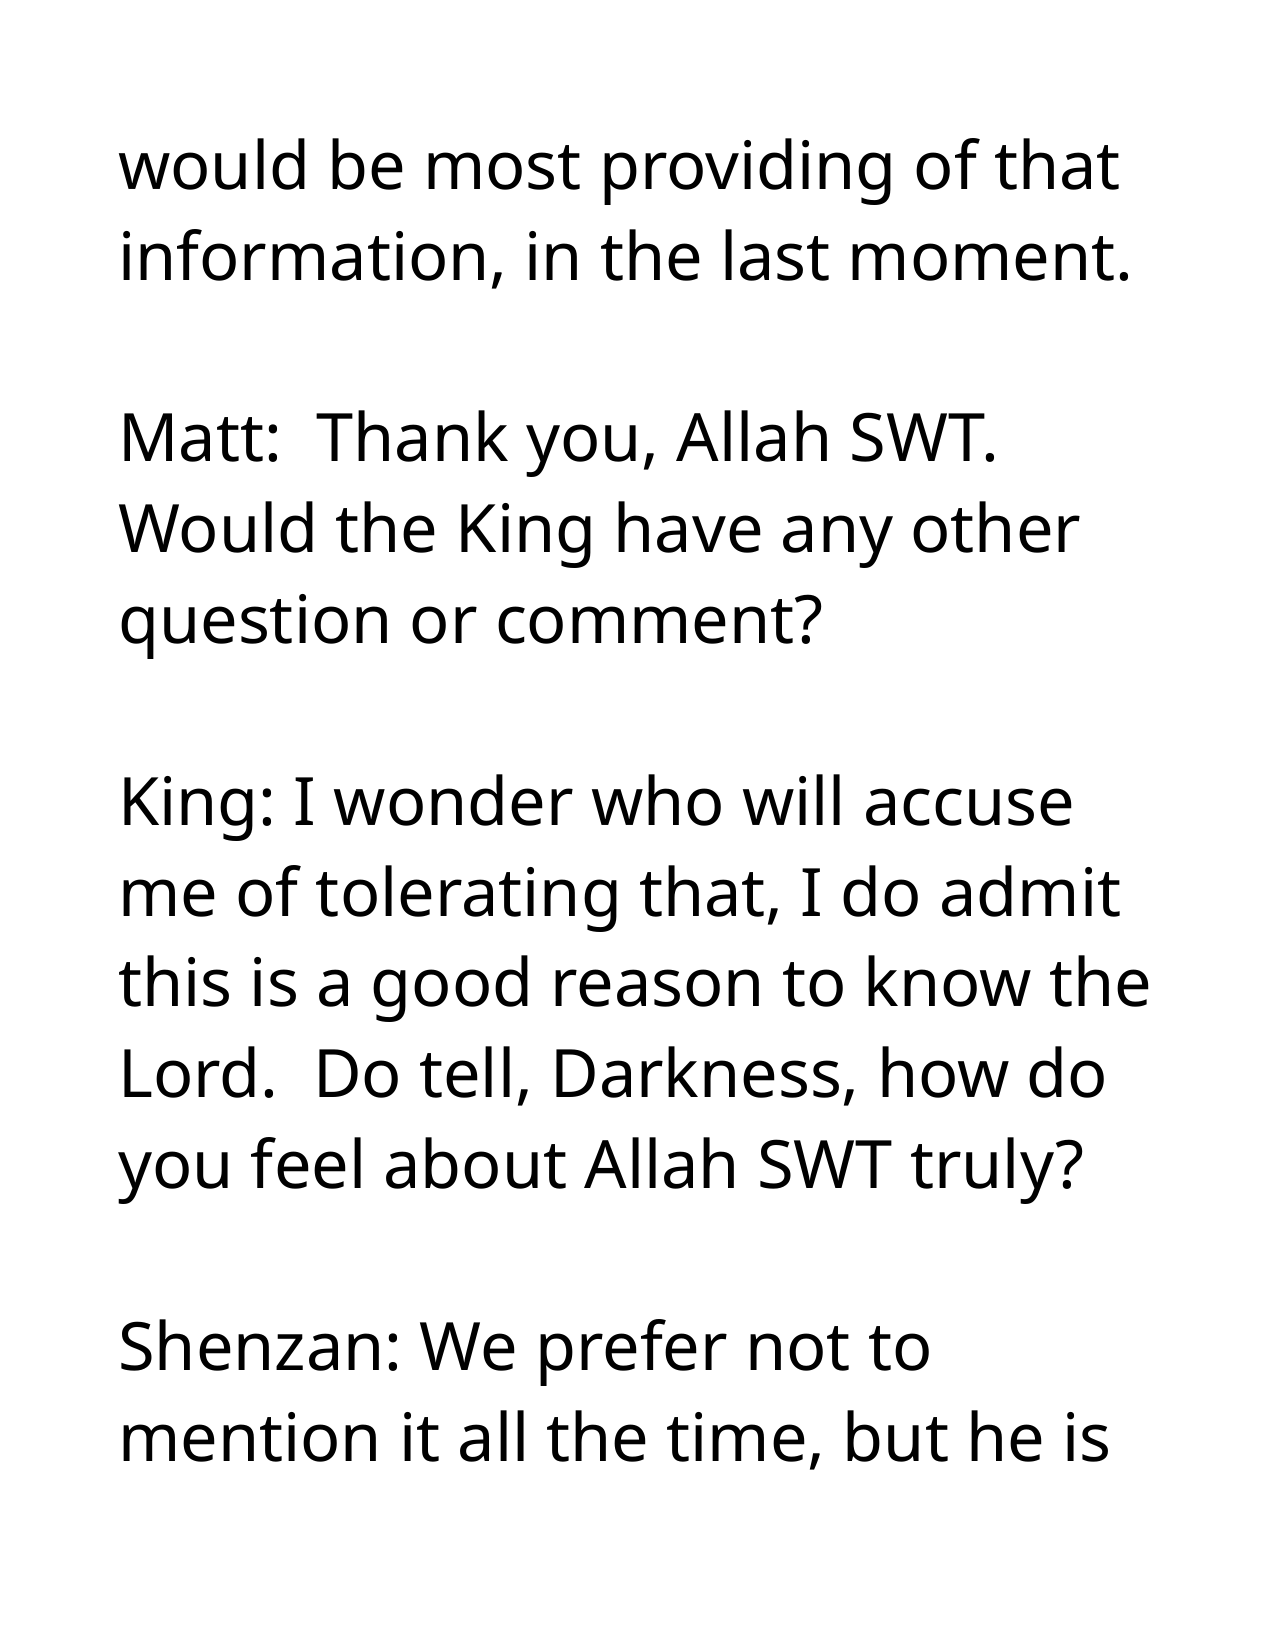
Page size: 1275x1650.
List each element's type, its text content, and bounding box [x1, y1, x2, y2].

text Shenzan: We prefer not to mention it all the time, but he is [118, 1299, 1157, 1481]
text would be most providing of that information, in the last moment. [118, 118, 1157, 300]
text King: I wonder who will accuse me of tolerating that, I do admit this is a good reason to know the Lord. Do tell, Darkness, how do you feel about Allah SWT truly? [118, 754, 1157, 1208]
text Matt: Thank you, Allah SWT. Would the King have any other question or comment? [118, 391, 1157, 663]
